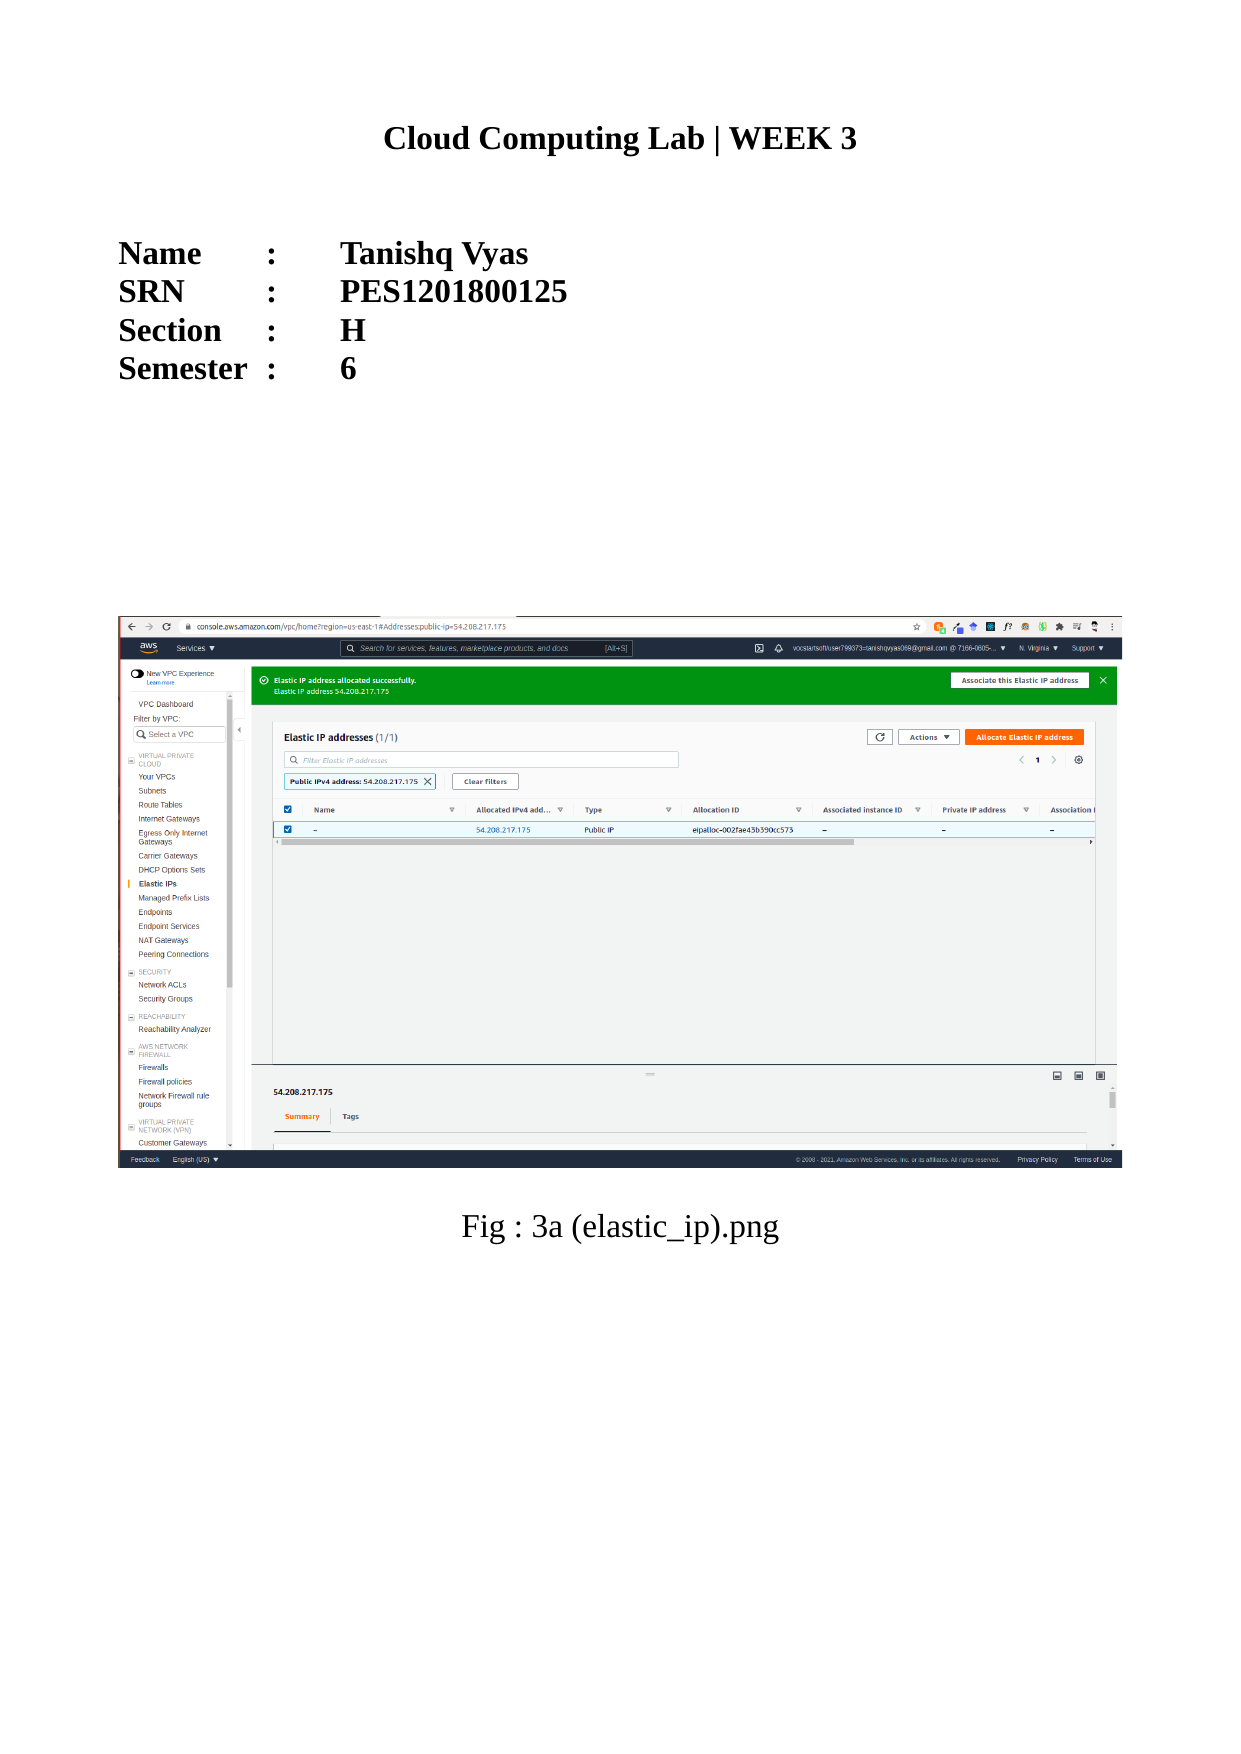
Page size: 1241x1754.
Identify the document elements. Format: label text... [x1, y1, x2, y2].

text Fig : 3a (elastic_ip).png [118, 1206, 1122, 1244]
picture [118, 616, 1123, 1168]
text Semester : 6 [118, 348, 1122, 386]
text SRN : PES1201800125 [118, 271, 1122, 310]
text Section : H [118, 310, 1122, 348]
text Name : Tanishq Vyas [118, 233, 1122, 271]
text Cloud Computing Lab | WEEK 3 [118, 118, 1122, 156]
